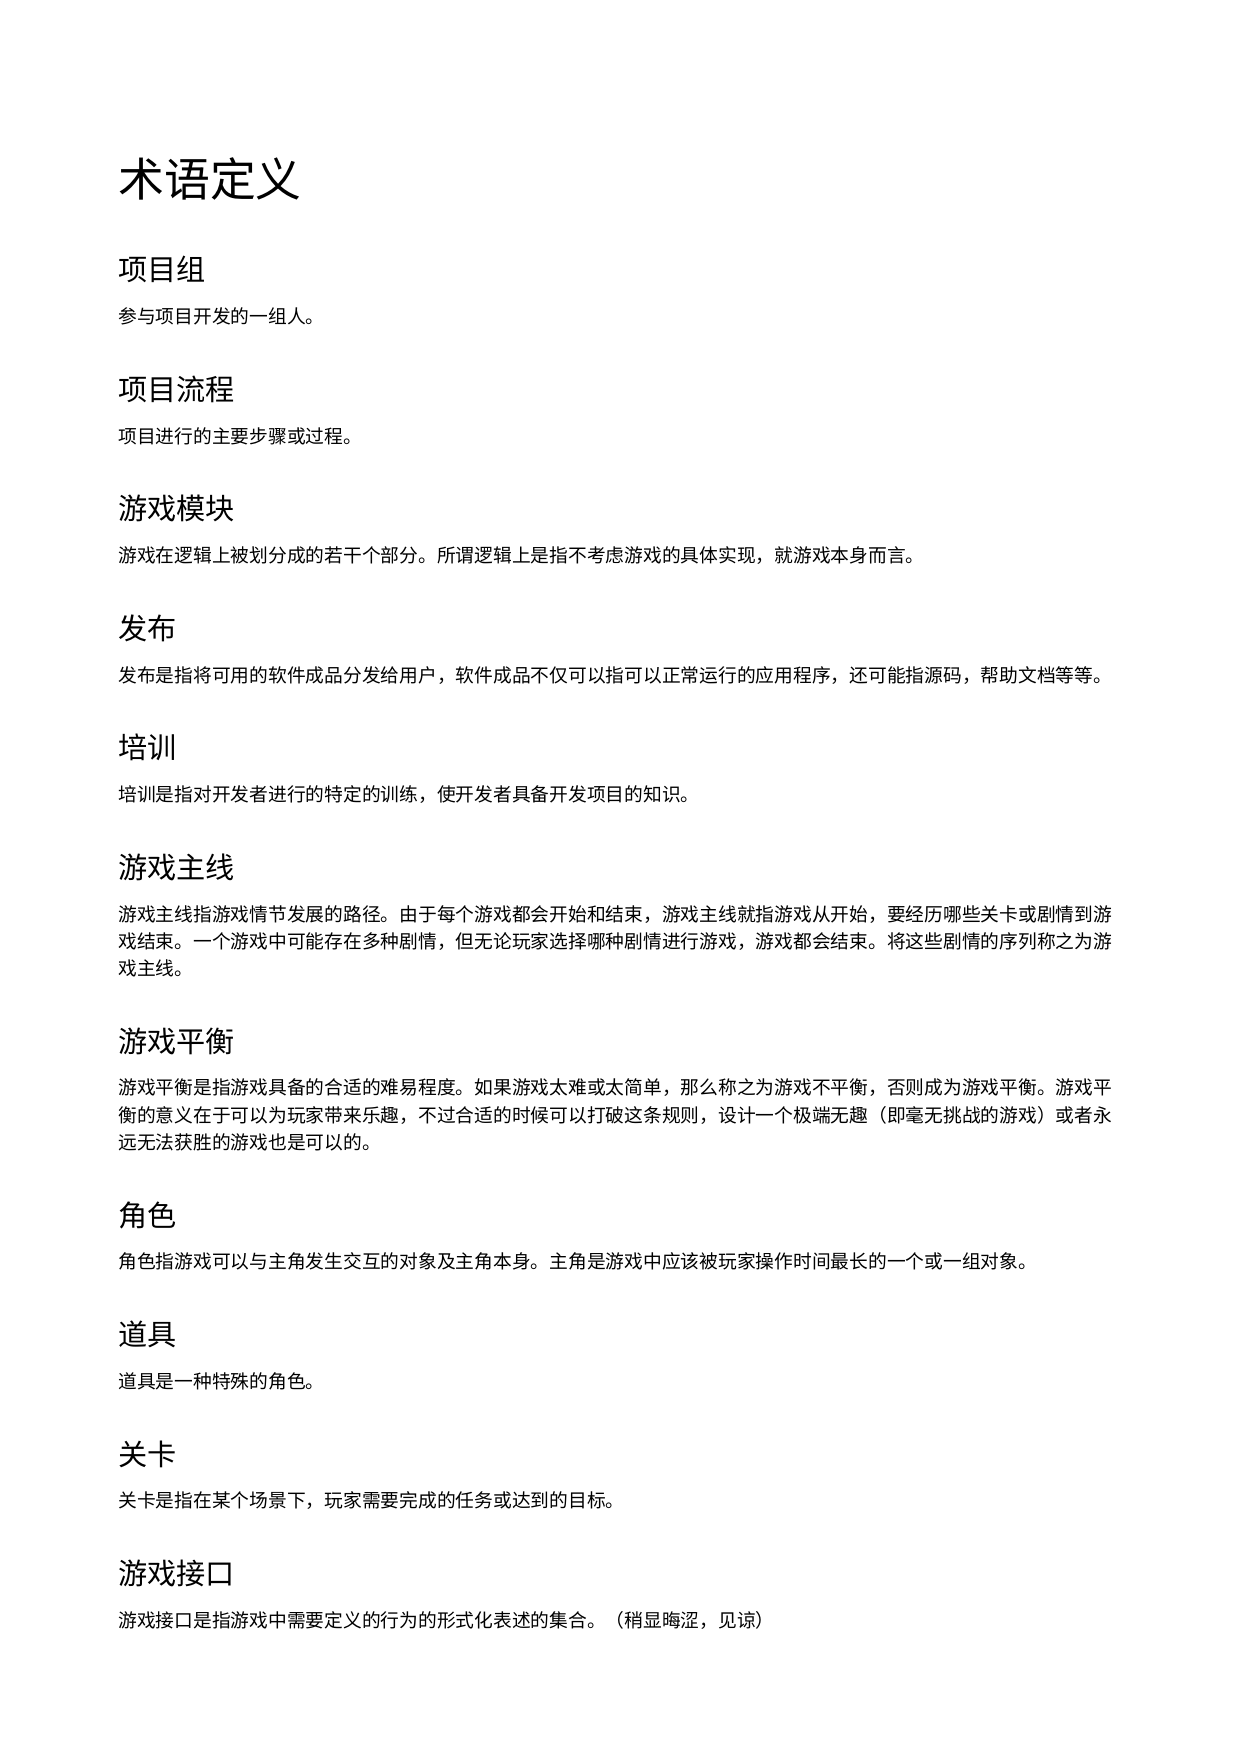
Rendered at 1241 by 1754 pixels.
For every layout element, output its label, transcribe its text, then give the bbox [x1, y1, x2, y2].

subtitle 关卡 [118, 1431, 1122, 1473]
subtitle 角色 [118, 1192, 1122, 1234]
text 道具是一种特殊的角色。 [118, 1366, 1122, 1393]
subtitle 培训 [118, 725, 1122, 767]
text 关卡是指在某个场景下，玩家需要完成的任务或达到的目标。 [118, 1486, 1122, 1513]
subtitle 游戏平衡 [118, 1018, 1122, 1061]
text 游戏接口是指游戏中需要定义的行为的形式化表述的集合。（稍显晦涩，见谅） [118, 1605, 1122, 1632]
subtitle 游戏主线 [118, 844, 1122, 887]
text 游戏主线指游戏情节发展的路径。由于每个游戏都会开始和结束，游戏主线就指游戏从开始，要经历哪些关卡或剧情到游戏结束。一个游戏中可能存在多种剧情，但无论玩家选择哪种剧情进行游戏，游戏都会结束。将这些剧情的序列称之为游戏主线。 [118, 899, 1122, 981]
subtitle 发布 [118, 605, 1122, 648]
text 发布是指将可用的软件成品分发给用户，软件成品不仅可以指可以正常运行的应用程序，还可能指源码，帮助文档等等。 [118, 660, 1122, 687]
text 培训是指对开发者进行的特定的训练，使开发者具备开发项目的知识。 [118, 780, 1122, 807]
subtitle 术语定义 [118, 143, 1122, 209]
subtitle 游戏接口 [118, 1551, 1122, 1593]
text 角色指游戏可以与主角发生交互的对象及主角本身。主角是游戏中应该被玩家操作时间最长的一个或一组对象。 [118, 1247, 1122, 1274]
subtitle 游戏模块 [118, 486, 1122, 528]
subtitle 道具 [118, 1312, 1122, 1354]
text 项目进行的主要步骤或过程。 [118, 421, 1122, 448]
subtitle 项目组 [118, 247, 1122, 289]
text 游戏平衡是指游戏具备的合适的难易程度。如果游戏太难或太简单，那么称之为游戏不平衡，否则成为游戏平衡。游戏平衡的意义在于可以为玩家带来乐趣，不过合适的时候可以打破这条规则，设计一个极端无趣（即毫无挑战的游戏）或者永远无法获胜的游戏也是可以的。 [118, 1073, 1122, 1154]
text 游戏在逻辑上被划分成的若干个部分。所谓逻辑上是指不考虑游戏的具体实现，就游戏本身而言。 [118, 541, 1122, 568]
subtitle 项目流程 [118, 366, 1122, 409]
text 参与项目开发的一组人。 [118, 302, 1122, 329]
